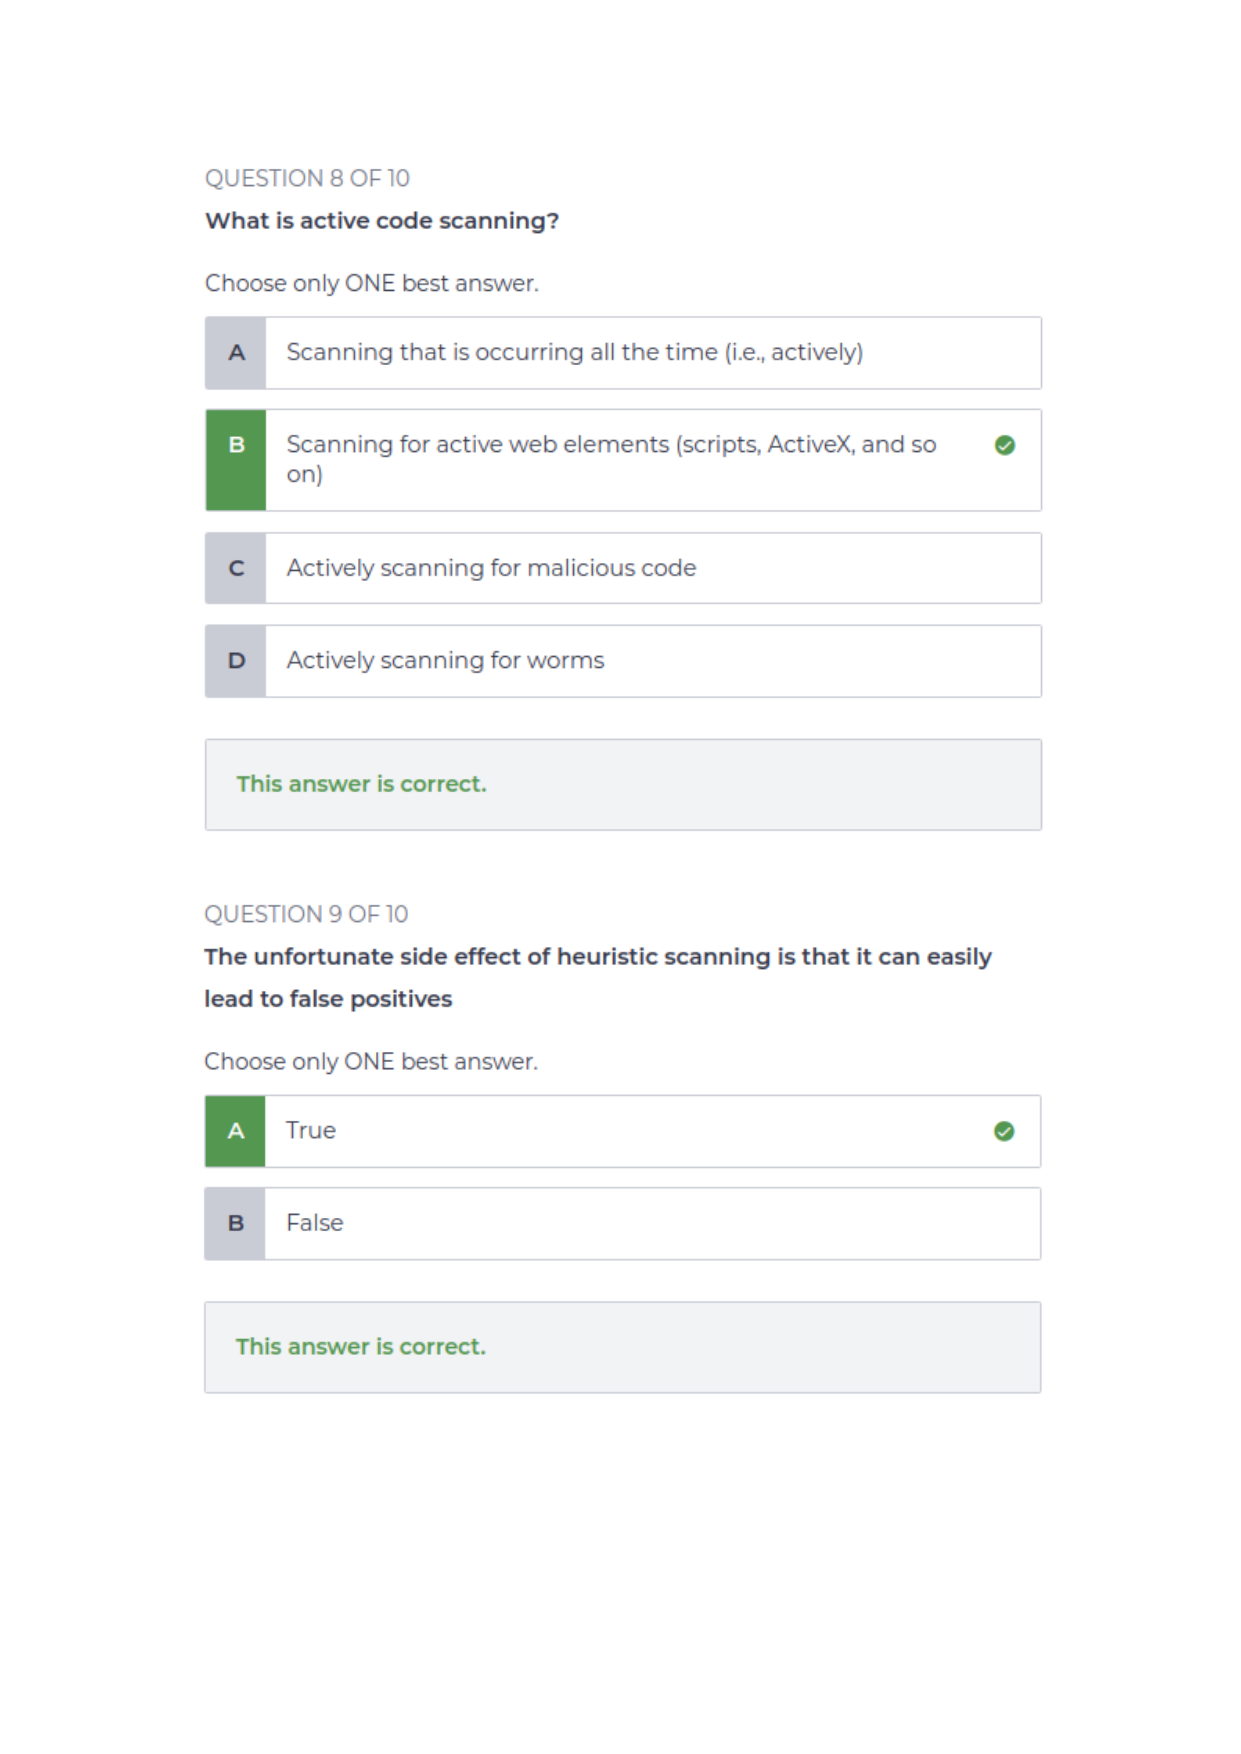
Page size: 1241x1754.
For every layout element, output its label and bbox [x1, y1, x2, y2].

picture [196, 896, 1045, 1408]
picture [188, 146, 1052, 839]
